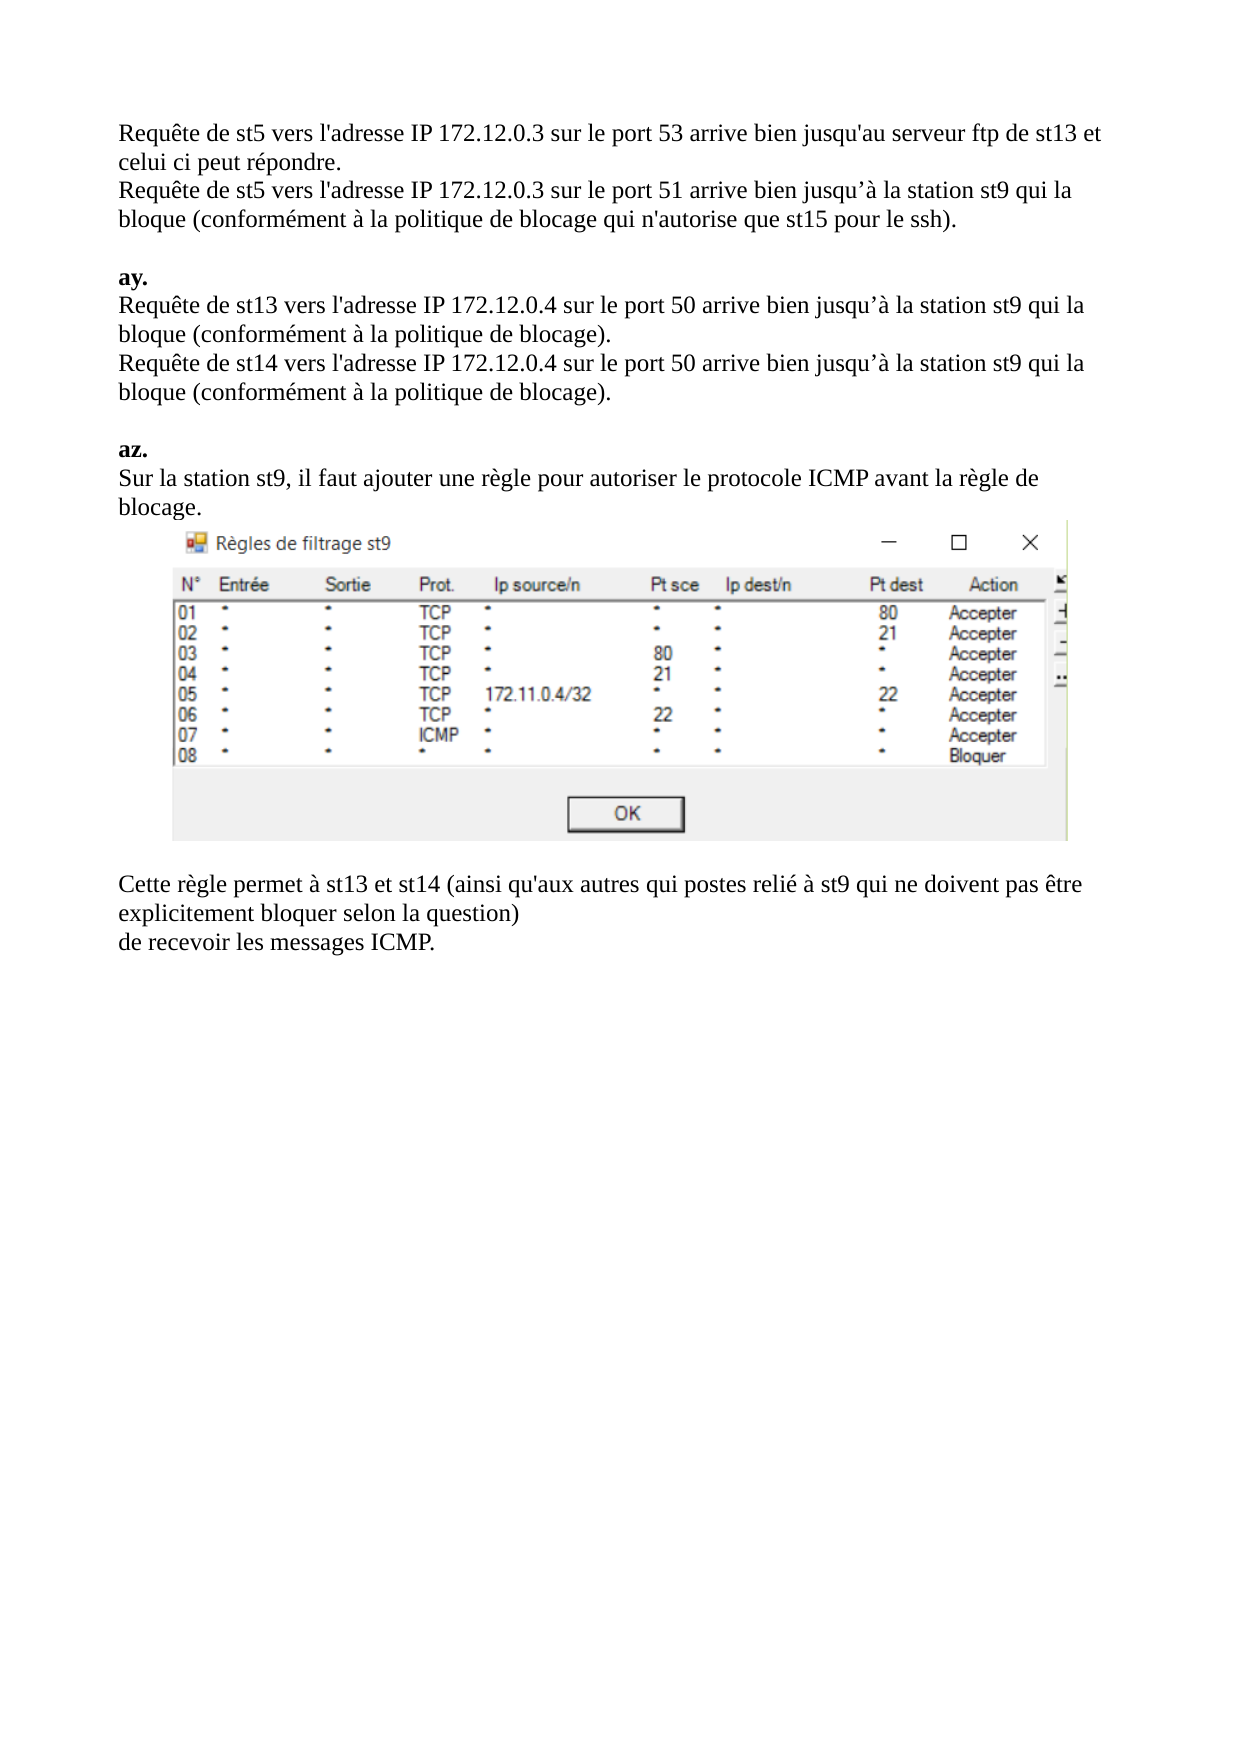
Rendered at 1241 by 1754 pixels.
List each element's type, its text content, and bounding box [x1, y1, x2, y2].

text Sur la station st9, il faut ajouter une règle pour autoriser le protocole ICMP avant la règle de blocage. [118, 463, 1122, 521]
text Requête de st14 vers l'adresse IP 172.12.0.4 sur le port 50 arrive bien jusqu’à la station st9 qui la bloque (conformément à la politique de blocage). [118, 348, 1122, 406]
picture [172, 520, 1068, 841]
text ay. [118, 262, 1122, 291]
text Requête de st5 vers l'adresse IP 172.12.0.3 sur le port 51 arrive bien jusqu’à la station st9 qui la bloque (conformément à la politique de blocage qui n'autorise que st15 pour le ssh). [118, 176, 1122, 233]
text az. [118, 434, 1122, 463]
text de recevoir les messages ICMP. [118, 927, 1122, 956]
text Requête de st13 vers l'adresse IP 172.12.0.4 sur le port 50 arrive bien jusqu’à la station st9 qui la bloque (conformément à la politique de blocage). [118, 291, 1122, 348]
text Cette règle permet à st13 et st14 (ainsi qu'aux autres qui postes relié à st9 qui ne doivent pas être explicitement bloquer selon la question) [118, 869, 1122, 927]
text Requête de st5 vers l'adresse IP 172.12.0.3 sur le port 53 arrive bien jusqu'au serveur ftp de st13 et celui ci peut répondre. [118, 118, 1122, 176]
